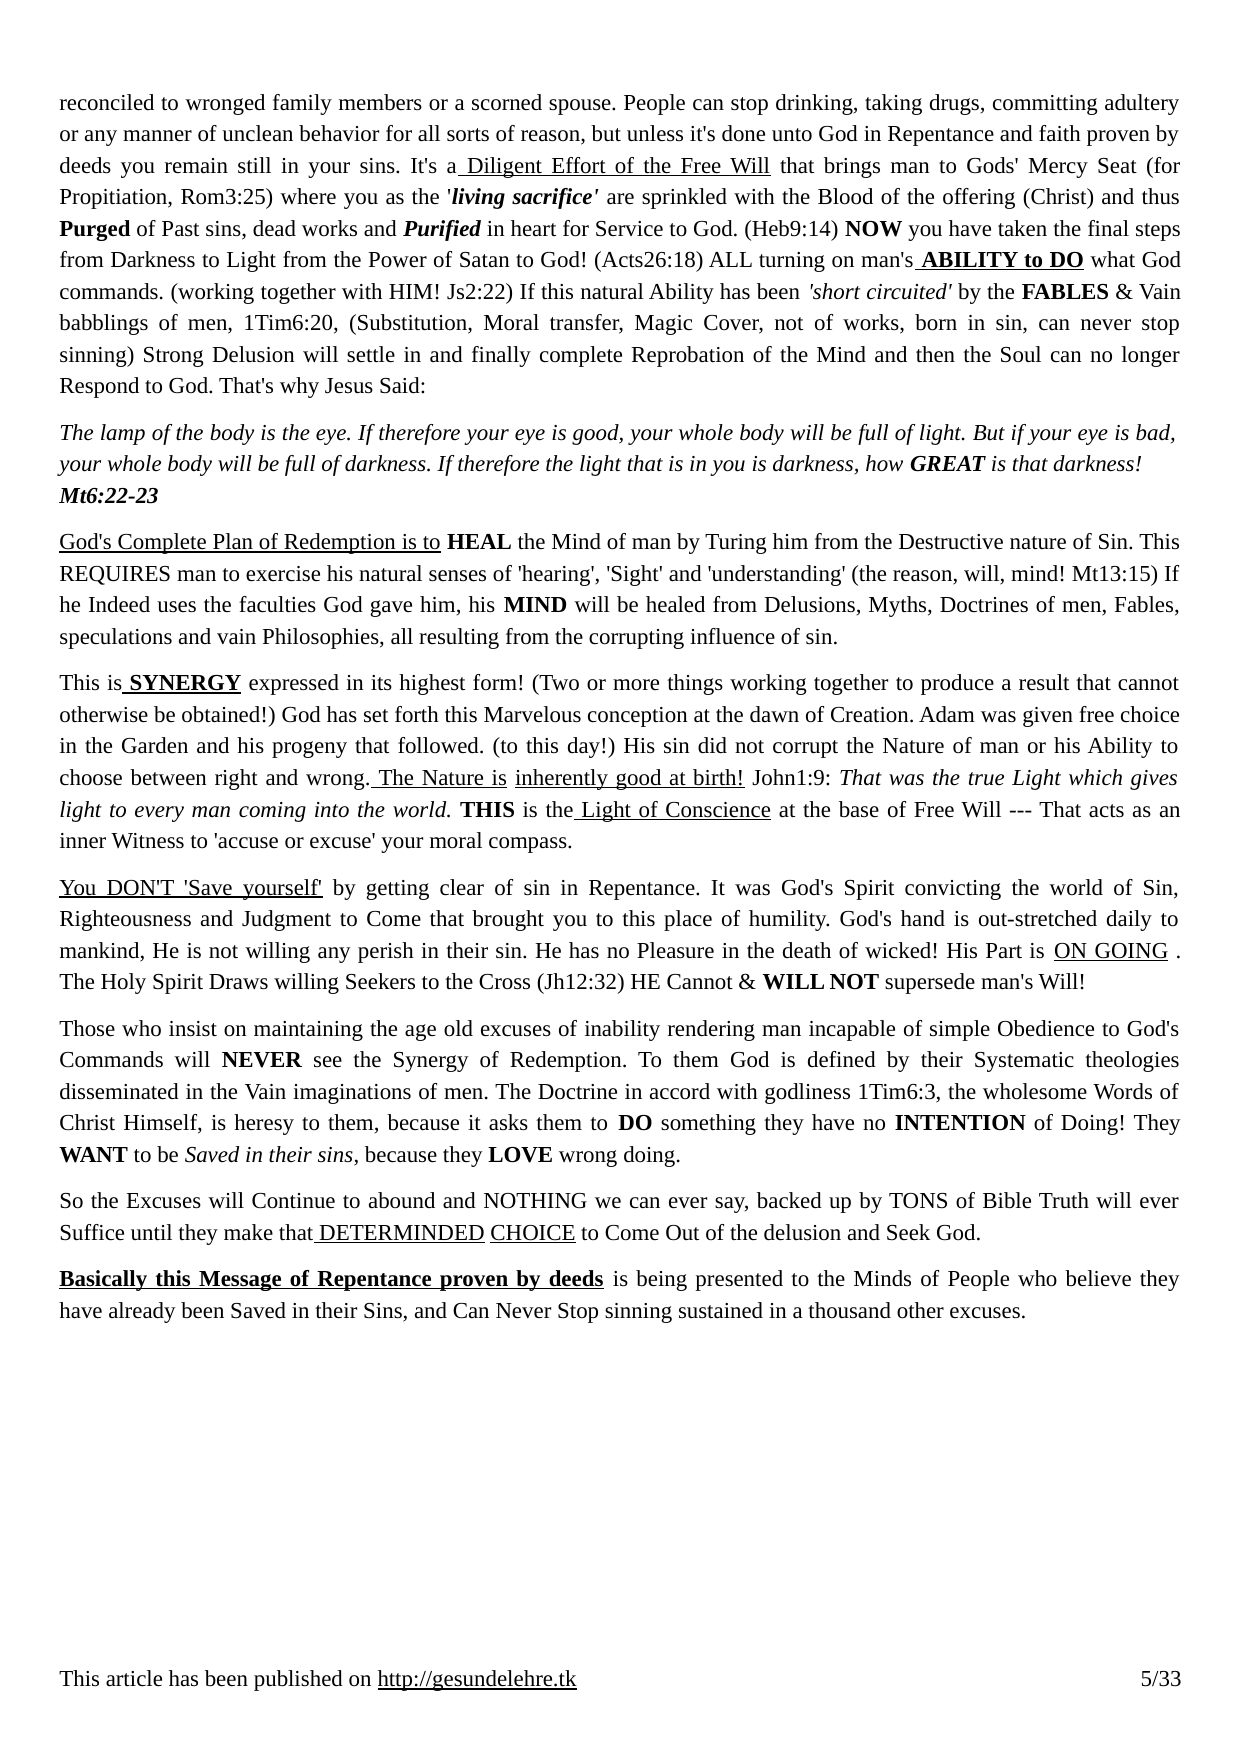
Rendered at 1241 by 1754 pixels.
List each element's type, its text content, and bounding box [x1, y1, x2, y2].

text This is SYNERGY expressed in its highest form! (Two or more things working together to produce a result that cannot otherwise be obtained!) God has set forth this Marvelous conception at the dawn of Creation. Adam was given free choice in the Garden and his progeny that followed. (to this day!) His sin did not corrupt the Nature of man or his Ability to choose between right and wrong. The Nature is inherently good at birth! John1:9: That was the true Light which gives light to every man coming into the world. THIS is the Light of Conscience at the base of Free Will --- That acts as an inner Witness to 'accuse or excuse' your moral compass. [59, 669, 1181, 854]
text So the Excuses will Continue to abound and NOTHING we can ever say, backed up by TONS of Bible Truth will ever Suffice until they make that DETERMINDED CHOICE to Come Out of the delusion and Seek God. [59, 1187, 1181, 1245]
text Mt6:22-23 [59, 482, 1181, 508]
text The lamp of the body is the eye. If therefore your eye is good, your whole body will be full of light. But if your eye is bad, your whole body will be full of darkness. If therefore the light that is in you is darkness, how GREAT is that darkness! [59, 419, 1181, 477]
text You DON'T 'Save yourself' by getting clear of sin in Repentance. It was God's Spirit convicting the world of Sin, Righteousness and Judgment to Come that brought you to this place of humility. God's hand is out-stretched daily to mankind, He is not willing any perish in their sin. He has no Pleasure in the death of wicked! His Part is ON GOING . The Holy Spirit Draws willing Seekers to the Cross (Jh12:32) HE Cannot & WILL NOT supersede man's Will! [59, 874, 1181, 995]
text Those who insist on maintaining the age old excuses of inability rendering man incapable of simple Obedience to God's Commands will NEVER see the Synergy of Redemption. To them God is defined by their Systematic theologies disseminated in the Vain imaginations of men. The Doctrine in accord with godliness 1Tim6:3, the wholesome Words of Christ Himself, is heresy to them, because it asks them to DO something they have no INTENTION of Doing! They WANT to be Saved in their sins, because they LOVE wrong doing. [59, 1015, 1181, 1167]
text God's Complete Plan of Redemption is to HEAL the Mind of man by Turing him from the Destructive nature of Sin. This REQUIRES man to exercise his natural senses of 'hearing', 'Sight' and 'understanding' (the reason, will, mind! Mt13:15) If he Indeed uses the faculties God gave him, his MIND will be healed from Delusions, Myths, Doctrines of men, Fables, speculations and vain Philosophies, all resulting from the corrupting influence of sin. [59, 528, 1181, 649]
text reconciled to wronged family members or a scorned spouse. People can stop drinking, taking drugs, committing adultery or any manner of unclean behavior for all sorts of reason, but unless it's done unto God in Repentance and faith proven by deeds you remain still in your sins. It's a Diligent Effort of the Free Will that brings man to Gods' Mercy Seat (for Propitiation, Rom3:25) where you as the 'living sacrifice' are sprinkled with the Blood of the offering (Christ) and thus Purged of Past sins, dead works and Purified in heart for Service to God. (Heb9:14) NOW you have taken the final steps from Darkness to Light from the Power of Satan to God! (Acts26:18) ALL turning on man's ABILITY to DO what God commands. (working together with HIM! Js2:22) If this natural Ability has been 'short circuited' by the FABLES & Vain babblings of men, 1Tim6:20, (Substitution, Moral transfer, Magic Cover, not of works, born in sin, can never stop sinning) Strong Delusion will settle in and finally complete Reprobation of the Mind and then the Soul can no longer Respond to God. That's why Jesus Said: [59, 88, 1181, 399]
text Basically this Message of Repentance proven by deeds is being presented to the Minds of People who believe they have already been Saved in their Sins, and Can Never Stop sinning sustained in a thousand other excuses. [59, 1265, 1181, 1323]
